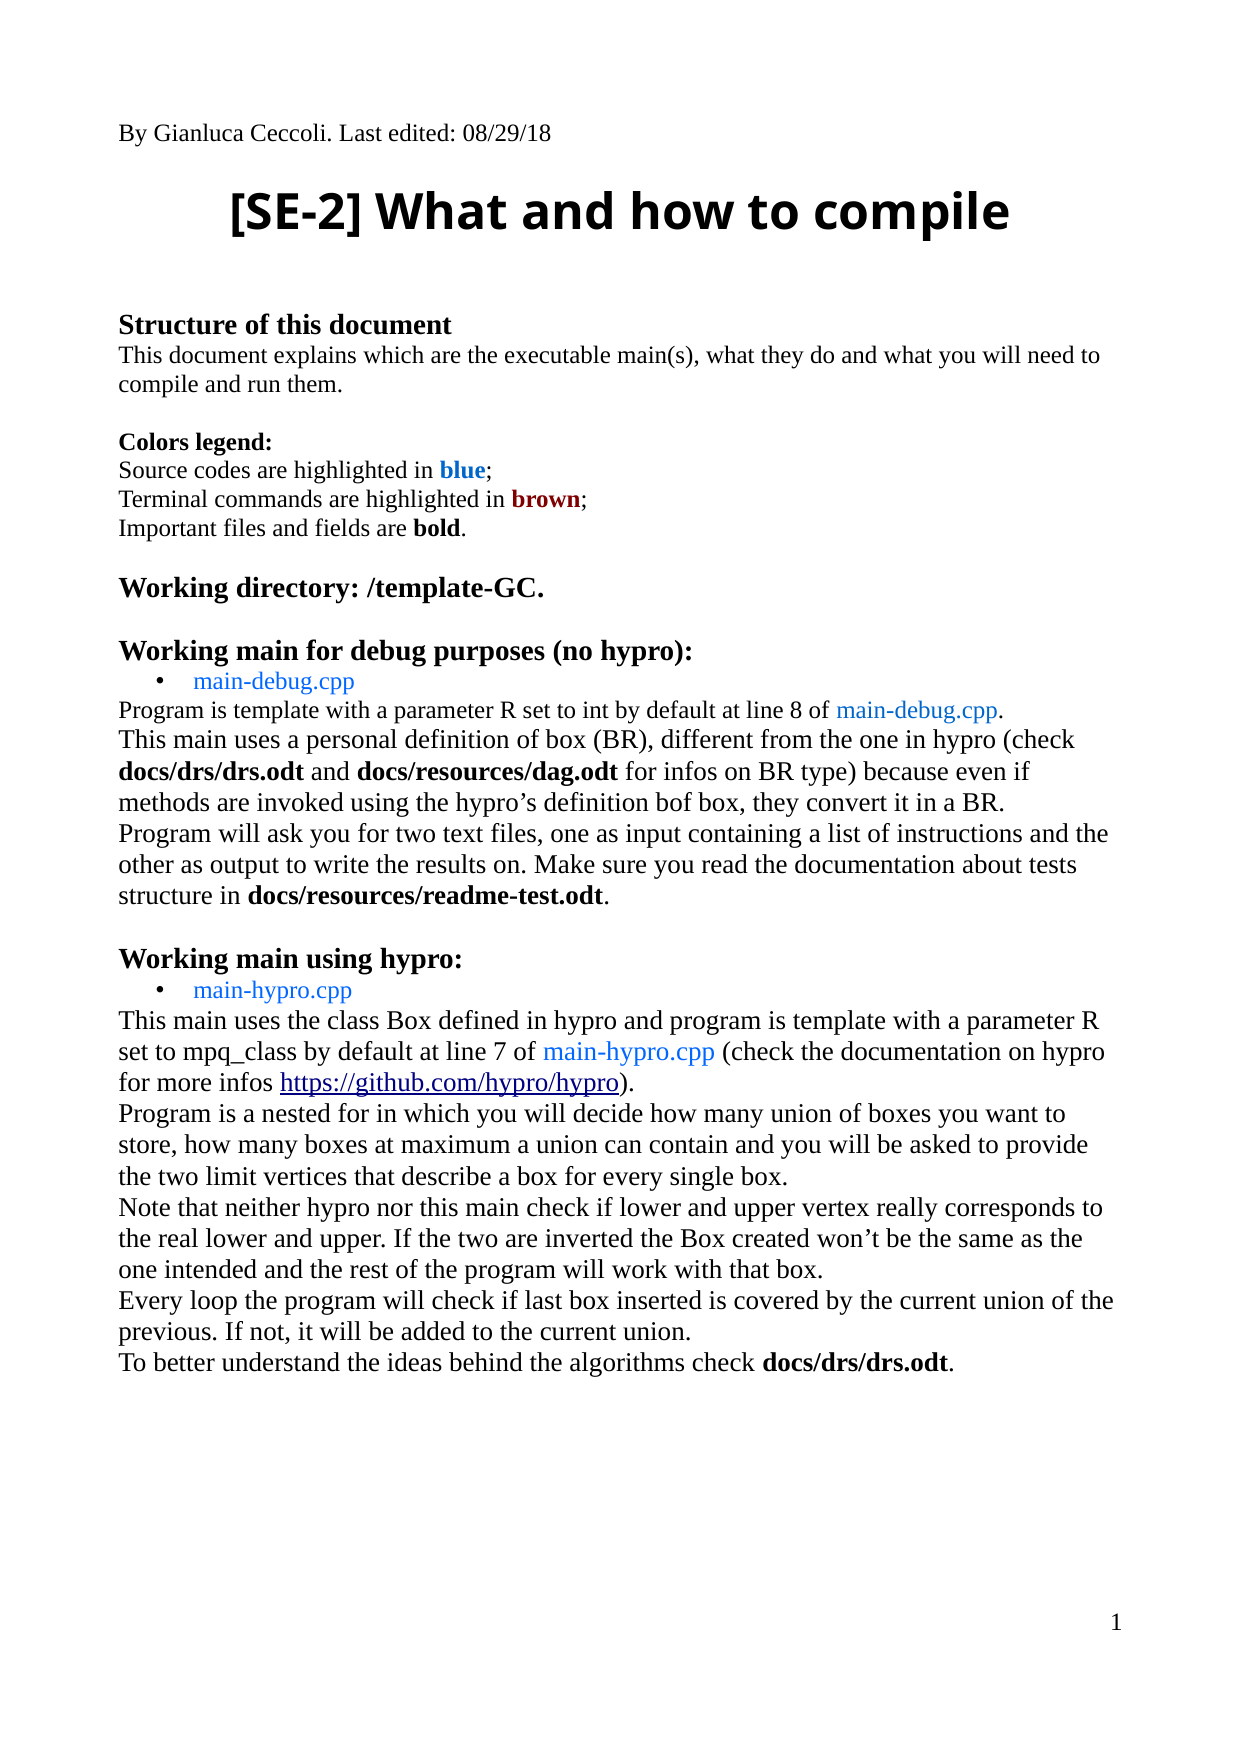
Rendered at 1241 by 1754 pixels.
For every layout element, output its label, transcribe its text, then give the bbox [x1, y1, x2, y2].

list main-hypro.cpp [156, 975, 1122, 1004]
text Working main using hypro: [118, 942, 1122, 975]
text Program will ask you for two text files, one as input containing a list of instructions and the other as output to write the results on. Make sure you read the documentation about tests structure in docs/resources/readme-test.odt. [118, 817, 1122, 911]
text Working directory: /template-GC. [118, 570, 1122, 604]
text Note that neither hypro nor this main check if lower and upper vertex really corresponds to the real lower and upper. If the two are inverted the Box created won’t be the same as the one intended and the rest of the program will work with that box. [118, 1191, 1122, 1284]
text Terminal commands are highlighted in brown; [118, 484, 1122, 513]
text This main uses a personal definition of box (BR), different from the one in hypro (check docs/drs/drs.odt and docs/resources/dag.odt for infos on BR type) because even if methods are invoked using the hypro’s definition bof box, they convert it in a BR. [118, 724, 1122, 817]
list main-debug.cpp [156, 666, 1122, 695]
text Colors legend: [118, 427, 1122, 455]
text Working main for debug purposes (no hypro): [118, 633, 1122, 666]
text To better understand the ideas behind the algorithms check docs/drs/drs.odt. [118, 1347, 1122, 1378]
text This document explains which are the executable main(s), what they do and what you will need to compile and run them. [118, 340, 1122, 398]
text Program is a nested for in which you will decide how many union of boxes you want to store, how many boxes at maximum a union can contain and you will be asked to provide the two limit vertices that describe a box for every single box. [118, 1097, 1122, 1191]
text Structure of this document [118, 307, 1122, 340]
text Program is template with a parameter R set to int by default at line 8 of main-debug.cpp. [118, 695, 1122, 724]
text Important files and fields are bold. [118, 513, 1122, 542]
text This main uses the class Box defined in hypro and program is template with a parameter R set to mpq_class by default at line 7 of main-hypro.cpp (check the documentation on hypro for more infos https://github.com/hypro/hypro). [118, 1004, 1122, 1097]
text Every loop the program will check if last box inserted is covered by the current union of the previous. If not, it will be added to the current union. [118, 1284, 1122, 1347]
text [SE-2] What and how to compile [118, 176, 1122, 244]
text Source codes are highlighted in blue; [118, 455, 1122, 484]
